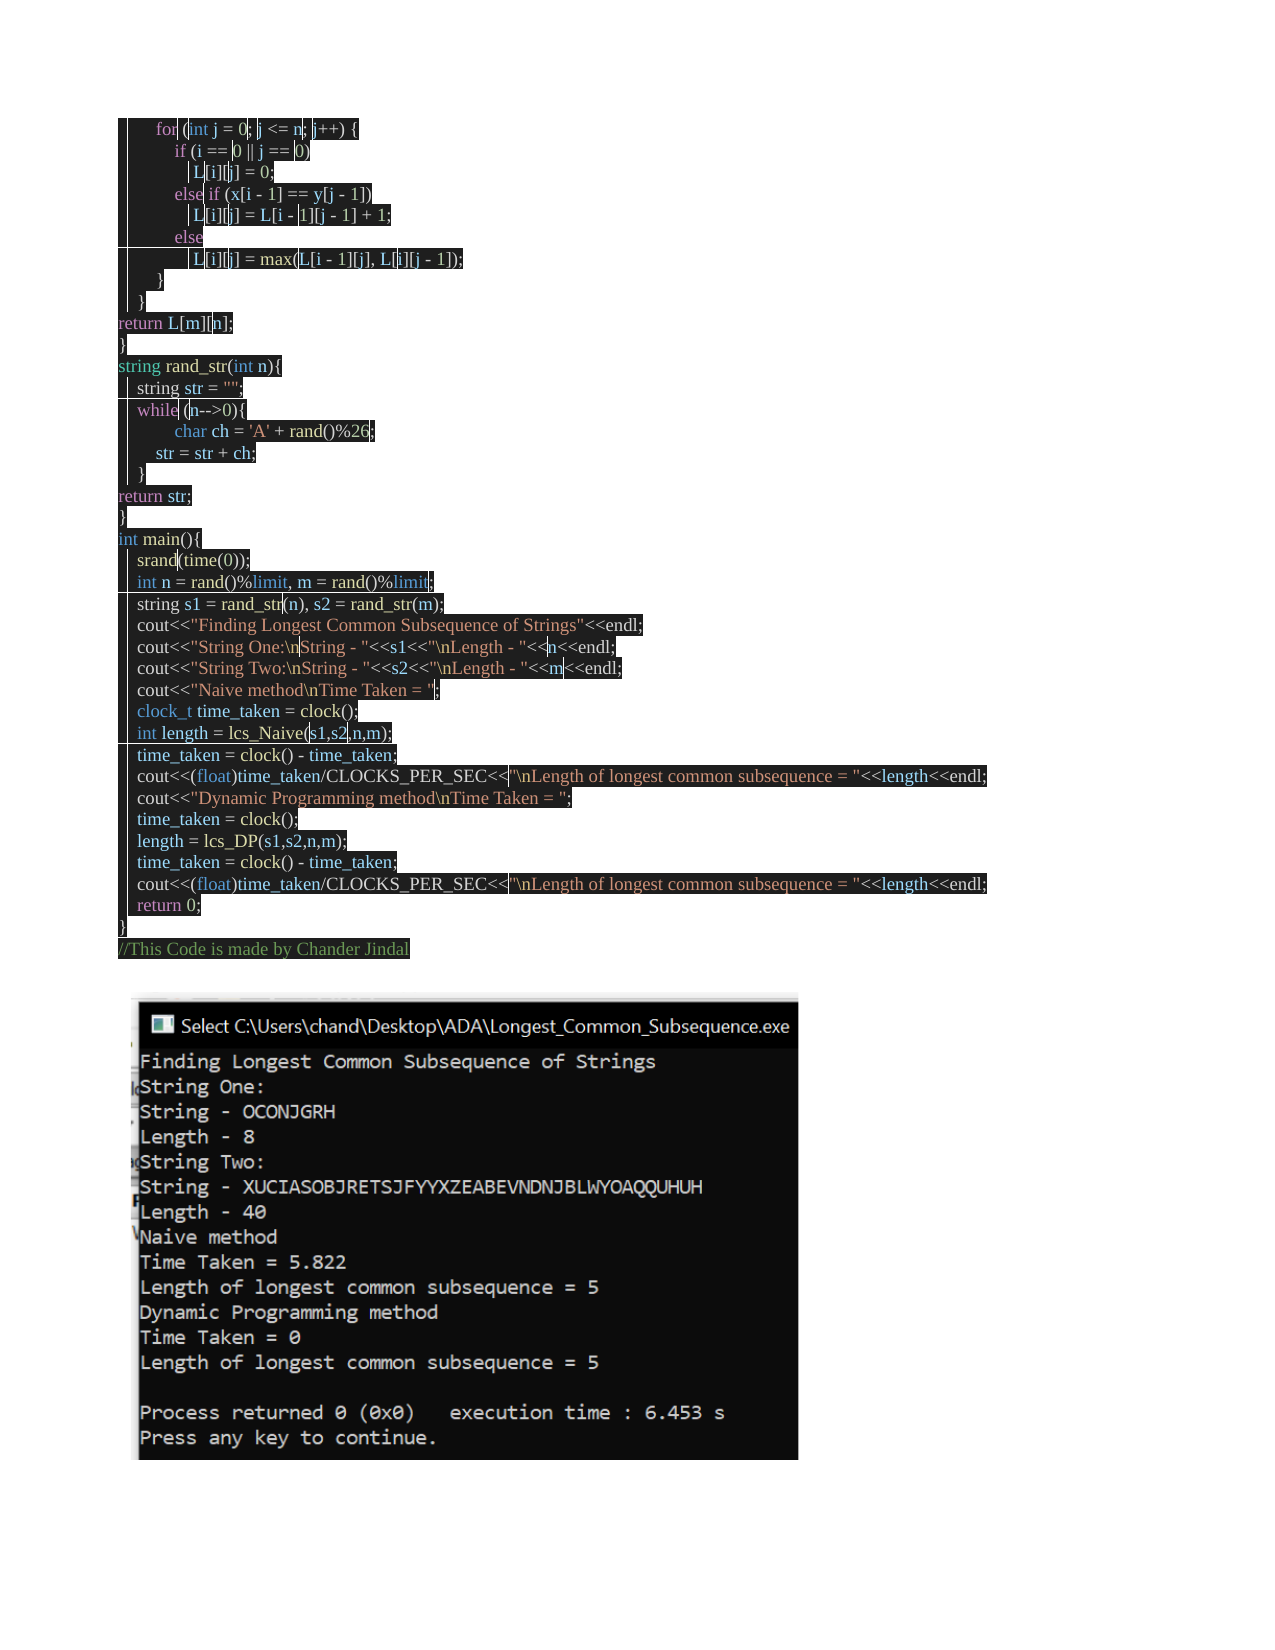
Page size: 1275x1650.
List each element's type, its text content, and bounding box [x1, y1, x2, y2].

text else if (x[i - 1] == y[j - 1]) [118, 183, 1157, 204]
text } [118, 291, 1157, 312]
text else [118, 226, 1157, 247]
text length = lcs_DP(s1,s2,n,m); [118, 830, 1157, 851]
picture [130, 992, 799, 1460]
text } [118, 506, 1157, 528]
text cout<<"Dynamic Programming method\nTime Taken = "; [118, 787, 1157, 808]
text return 0; [118, 894, 1157, 916]
text } [118, 463, 1157, 485]
text return str; [118, 485, 1157, 506]
text L[i][j] = max(L[i - 1][j], L[i][j - 1]); [118, 247, 1157, 269]
text time_taken = clock() - time_taken; [118, 851, 1157, 873]
text } [118, 269, 1157, 291]
text time_taken = clock() - time_taken; [118, 743, 1157, 765]
text cout<<"Naive method\nTime Taken = "; [118, 679, 1157, 700]
text for (int j = 0; j <= n; j++) { [118, 118, 1157, 140]
text int main(){ [118, 528, 1157, 549]
text time_taken = clock(); [118, 808, 1157, 830]
text cout<<"String Two:\nString - "<<s2<<"\nLength - "<<m<<endl; [118, 657, 1157, 679]
text int length = lcs_Naive(s1,s2,n,m); [118, 722, 1157, 743]
text string str = ""; [118, 377, 1157, 398]
text char ch = 'A' + rand()%26; [118, 420, 1157, 442]
text str = str + ch; [118, 442, 1157, 463]
text cout<<"String One:\nString - "<<s1<<"\nLength - "<<n<<endl; [118, 636, 1157, 657]
text } [118, 334, 1157, 355]
text //This Code is made by Chander Jindal [118, 937, 1157, 959]
text cout<<(float)time_taken/CLOCKS_PER_SEC<<"\nLength of longest common subsequence = "<<length<<endl; [118, 765, 1157, 787]
text if (i == 0 || j == 0) [118, 140, 1157, 161]
text return L[m][n]; [118, 312, 1157, 334]
text string s1 = rand_str(n), s2 = rand_str(m); [118, 592, 1157, 614]
text clock_t time_taken = clock(); [118, 700, 1157, 722]
text L[i][j] = 0; [118, 161, 1157, 183]
text srand(time(0)); [118, 549, 1157, 571]
text L[i][j] = L[i - 1][j - 1] + 1; [118, 204, 1157, 226]
text cout<<(float)time_taken/CLOCKS_PER_SEC<<"\nLength of longest common subsequence = "<<length<<endl; [118, 873, 1157, 894]
text string rand_str(int n){ [118, 355, 1157, 377]
text while (n-->0){ [118, 398, 1157, 420]
text } [118, 916, 1157, 937]
text cout<<"Finding Longest Common Subsequence of Strings"<<endl; [118, 614, 1157, 636]
text int n = rand()%limit, m = rand()%limit; [118, 571, 1157, 592]
